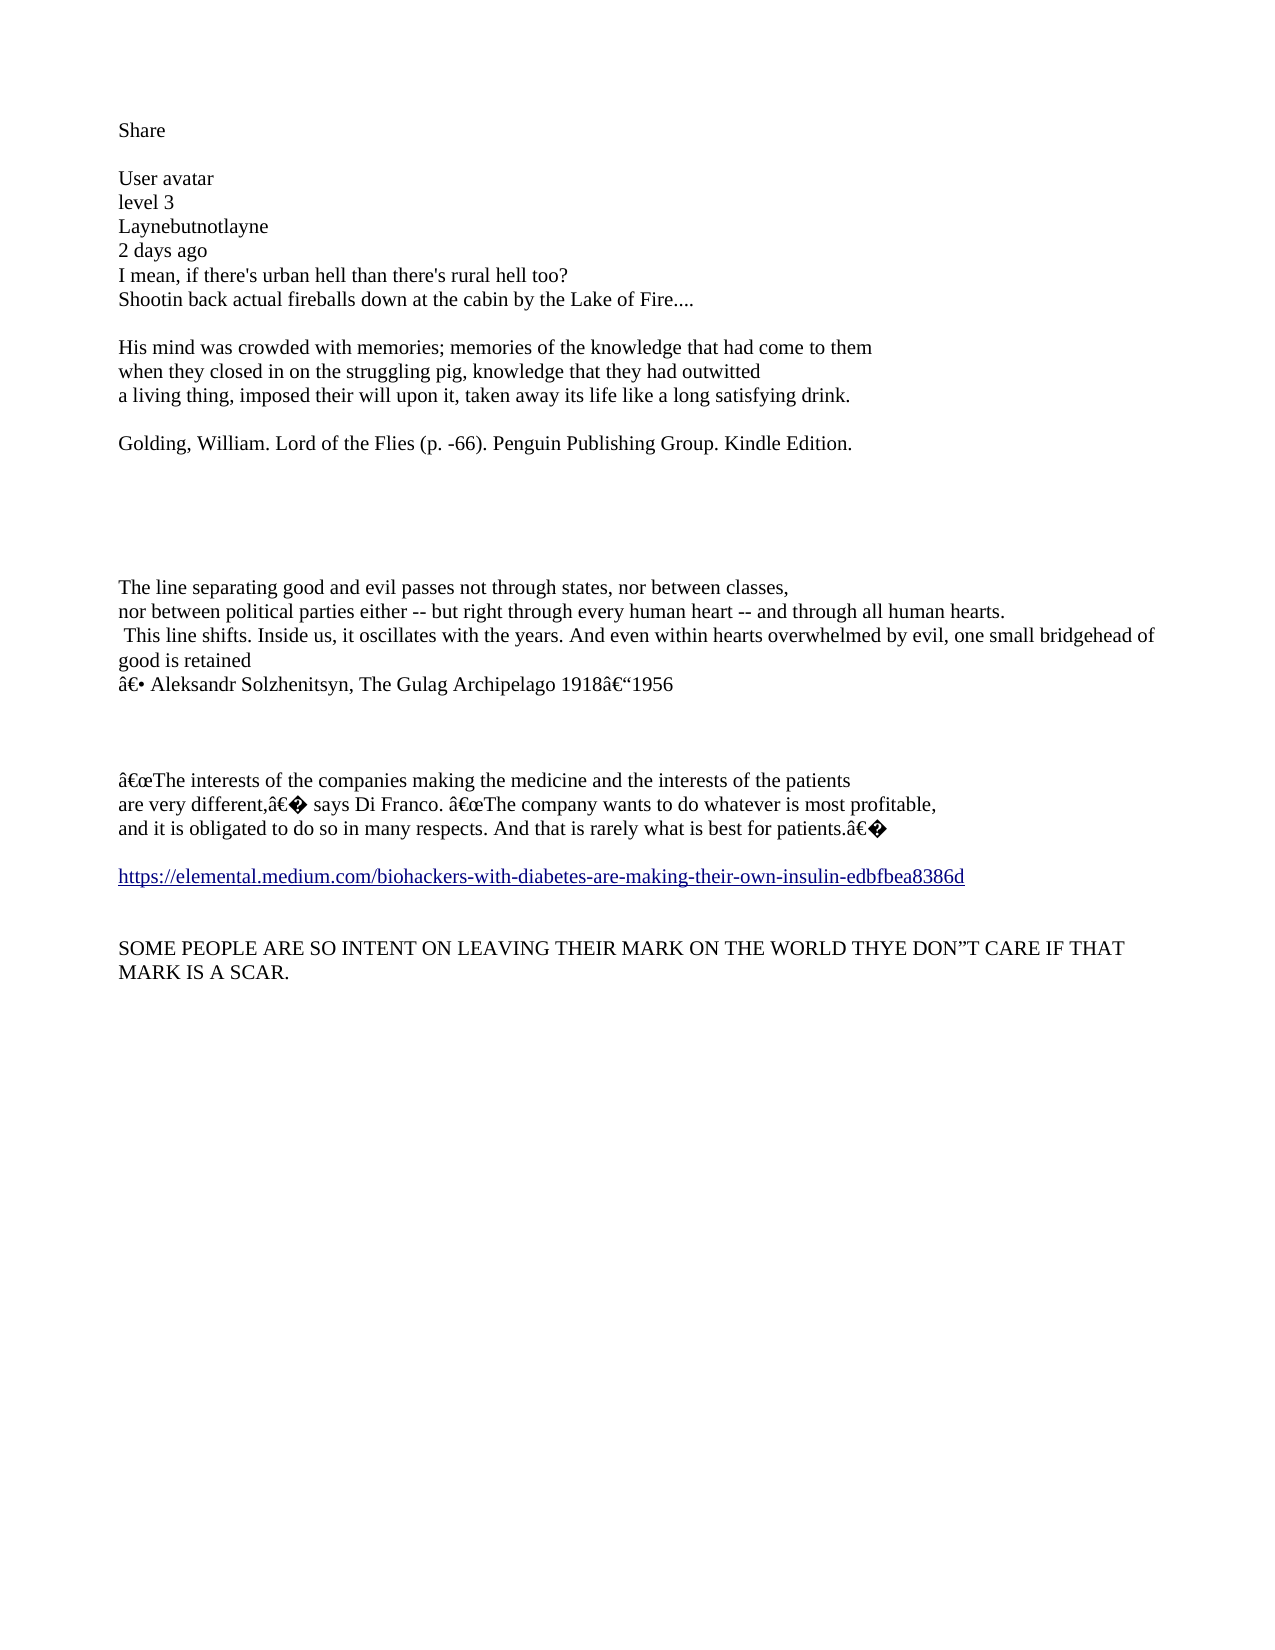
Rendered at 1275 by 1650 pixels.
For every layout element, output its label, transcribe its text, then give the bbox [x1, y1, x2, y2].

text Shootin back actual fireballs down at the cabin by the Lake of Fire.... [118, 287, 1157, 311]
text His mind was crowded with memories; memories of the knowledge that had come to them [118, 335, 1157, 359]
text â€œThe interests of the companies making the medicine and the interests of the patients [118, 768, 1157, 792]
text SOME PEOPLE ARE SO INTENT ON LEAVING THEIR MARK ON THE WORLD THYE DON”T CARE IF THAT MARK IS A SCAR. [118, 936, 1157, 984]
text a living thing, imposed their will upon it, taken away its life like a long satisfying drink. [118, 383, 1157, 407]
text Laynebutnotlayne [118, 214, 1157, 238]
text This line shifts. Inside us, it oscillates with the years. And even within hearts overwhelmed by evil, one small bridgehead of good is retained [118, 623, 1157, 672]
text when they closed in on the struggling pig, knowledge that they had outwitted [118, 359, 1157, 383]
text 2 days ago [118, 238, 1157, 262]
text are very different,â€� says Di Franco. â€œThe company wants to do whatever is most profitable, [118, 792, 1157, 816]
text User avatar [118, 166, 1157, 190]
text Share [118, 118, 1157, 142]
text and it is obligated to do so in many respects. And that is rarely what is best for patients.â€� [118, 816, 1157, 840]
text nor between political parties either -- but right through every human heart -- and through all human hearts. [118, 599, 1157, 623]
text â€• Aleksandr Solzhenitsyn, The Gulag Archipelago 1918â€“1956 [118, 672, 1157, 696]
text I mean, if there's urban hell than there's rural hell too? [118, 262, 1157, 287]
text https://elemental.medium.com/biohackers-with-diabetes-are-making-their-own-insulin-edbfbea8386d [118, 864, 1157, 888]
text The line separating good and evil passes not through states, nor between classes, [118, 575, 1157, 599]
text Golding, William. Lord of the Flies (p. -66). Penguin Publishing Group. Kindle Edition. [118, 431, 1157, 455]
text level 3 [118, 190, 1157, 214]
